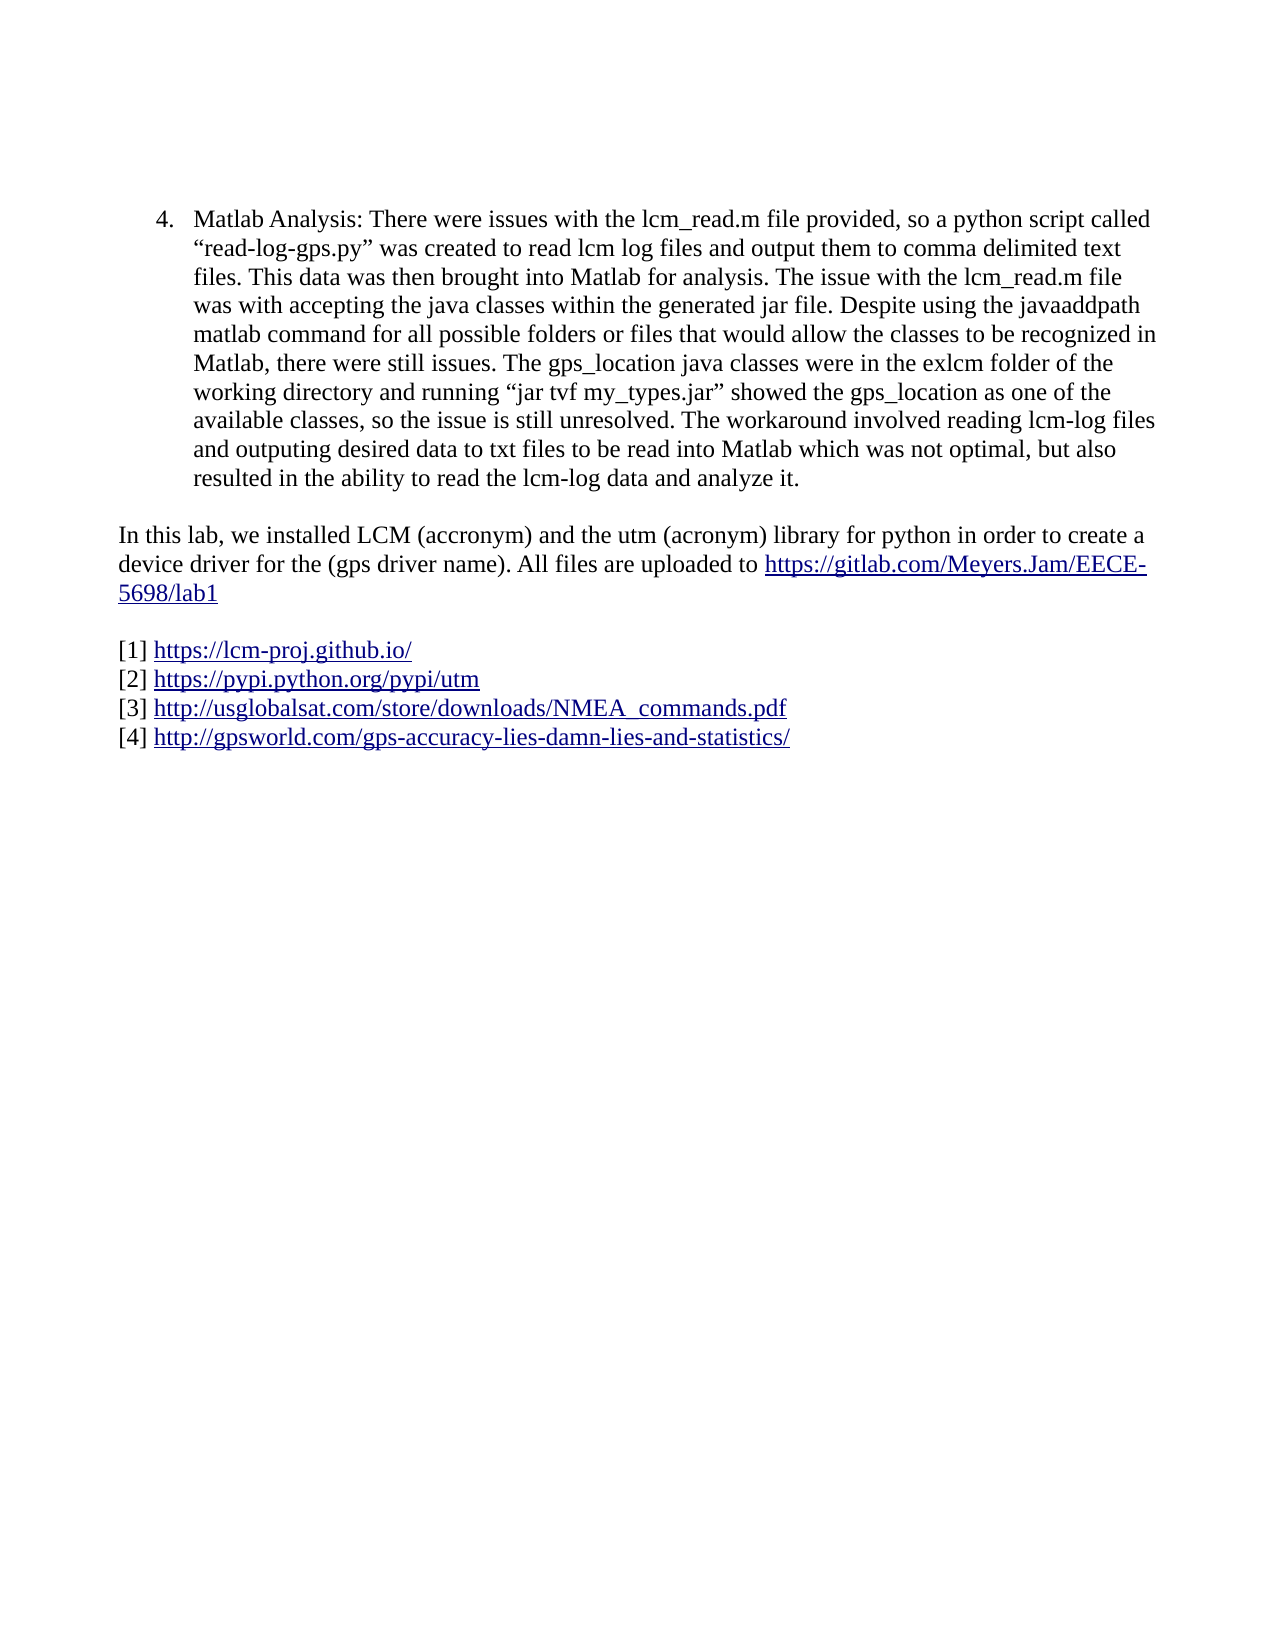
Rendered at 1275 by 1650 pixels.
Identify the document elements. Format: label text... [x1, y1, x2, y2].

text [2] https://pypi.python.org/pypi/utm [118, 664, 1157, 693]
text [3] http://usglobalsat.com/store/downloads/NMEA_commands.pdf [118, 693, 1157, 722]
text [4] http://gpsworld.com/gps-accuracy-lies-damn-lies-and-statistics/ [118, 722, 1157, 751]
text In this lab, we installed LCM (accronym) and the utm (acronym) library for python in order to create a device driver for the (gps driver name). All files are uploaded to https://gitlab.com/Meyers.Jam/EECE-5698/lab1 [118, 521, 1157, 607]
list Matlab Analysis: There were issues with the lcm_read.m file provided, so a python script called “read-log-gps.py” was created to read lcm log files and output them to comma delimited text files. This data was then brought into Matlab for analysis. The issue with the lcm_read.m file was with accepting the java classes within the generated jar file. Despite using the javaaddpath matlab command for all possible folders or files that would allow the classes to be recognized in Matlab, there were still issues. The gps_location java classes were in the exlcm folder of the working directory and running “jar tvf my_types.jar” showed the gps_location as one of the available classes, so the issue is still unresolved. The workaround involved reading lcm-log files and outputing desired data to txt files to be read into Matlab which was not optimal, but also resulted in the ability to read the lcm-log data and analyze it. [156, 204, 1157, 492]
text [1] https://lcm-proj.github.io/ [118, 636, 1157, 664]
